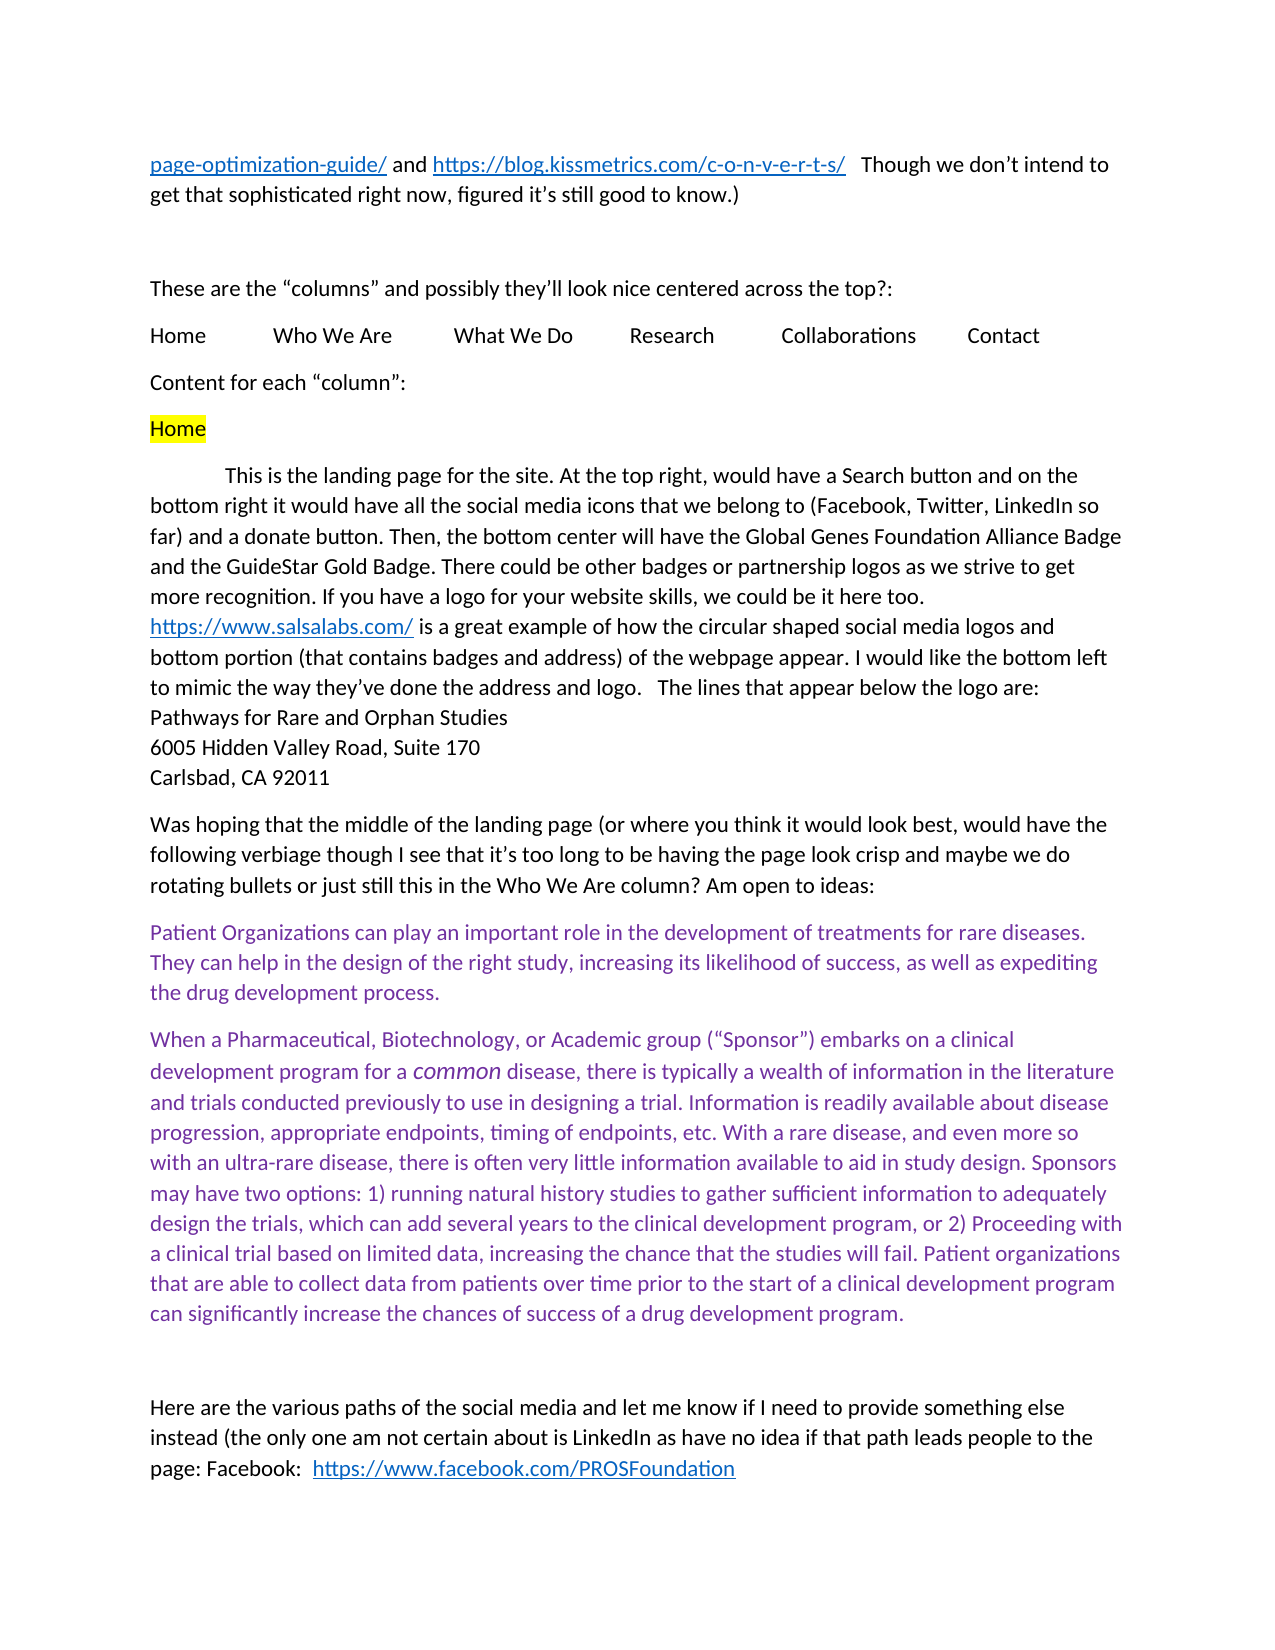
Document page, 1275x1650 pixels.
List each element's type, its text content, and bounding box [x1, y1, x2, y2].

text Home [150, 414, 1125, 443]
text This is the landing page for the site. At the top right, would have a Search button and on the bottom right it would have all the social media icons that we belong to (Facebook, Twitter, LinkedIn so far) and a donate button. Then, the bottom center will have the Global Genes Foundation Alliance Badge and the GuideStar Gold Badge. There could be other badges or partnership logos as we strive to get more recognition. If you have a logo for your website skills, we could be it here too. https://www.salsalabs.com/ is a great example of how the circular shaped social media logos and bottom portion (that contains badges and address) of the webpage appear. I would like the bottom left to mimic the way they’ve done the address and logo. The lines that appear below the logo are: Pathways for Rare and Orphan Studies 6005 Hidden Valley Road, Suite 170 Carlsbad, CA 92011 [150, 461, 1125, 792]
text Here are the various paths of the social media and let me know if I need to provide something else instead (the only one am not certain about is LinkedIn as have no idea if that path leads people to the page: Facebook: https://www.facebook.com/PROSFoundation [150, 1393, 1125, 1482]
text Home Who We Are What We Do Research Collaborations Contact [150, 321, 1125, 349]
text Patient Organizations can play an important role in the development of treatments for rare diseases. They can help in the design of the right study, increasing its likelihood of success, as well as expediting the drug development process. [150, 918, 1125, 1006]
text Was hoping that the middle of the landing page (or where you think it would look best, would have the following verbiage though I see that it’s too long to be having the page look crisp and maybe we do rotating bullets or just still this in the Who We Are column? Am open to ideas: [150, 810, 1125, 899]
text Content for each “column”: [150, 368, 1125, 396]
text These are the “columns” and possibly they’ll look nice centered across the top?: [150, 274, 1125, 302]
text page-optimization-guide/ and https://blog.kissmetrics.com/c-o-n-v-e-r-t-s/ Though we don’t intend to get that sophisticated right now, figured it’s still good to know.) [150, 150, 1125, 208]
text When a Pharmaceutical, Biotechnology, or Academic group (“Sponsor”) embarks on a clinical development program for a common disease, there is typically a wealth of information in the literature and trials conducted previously to use in designing a trial. Information is readily available about disease progression, appropriate endpoints, timing of endpoints, etc. With a rare disease, and even more so with an ultra-rare disease, there is often very little information available to aid in study design. Sponsors may have two options: 1) running natural history studies to gather sufficient information to adequately design the trials, which can add several years to the clinical development program, or 2) Proceeding with a clinical trial based on limited data, increasing the chance that the studies will fail. Patient organizations that are able to collect data from patients over time prior to the start of a clinical development program can significantly increase the chances of success of a drug development program. [150, 1025, 1125, 1328]
